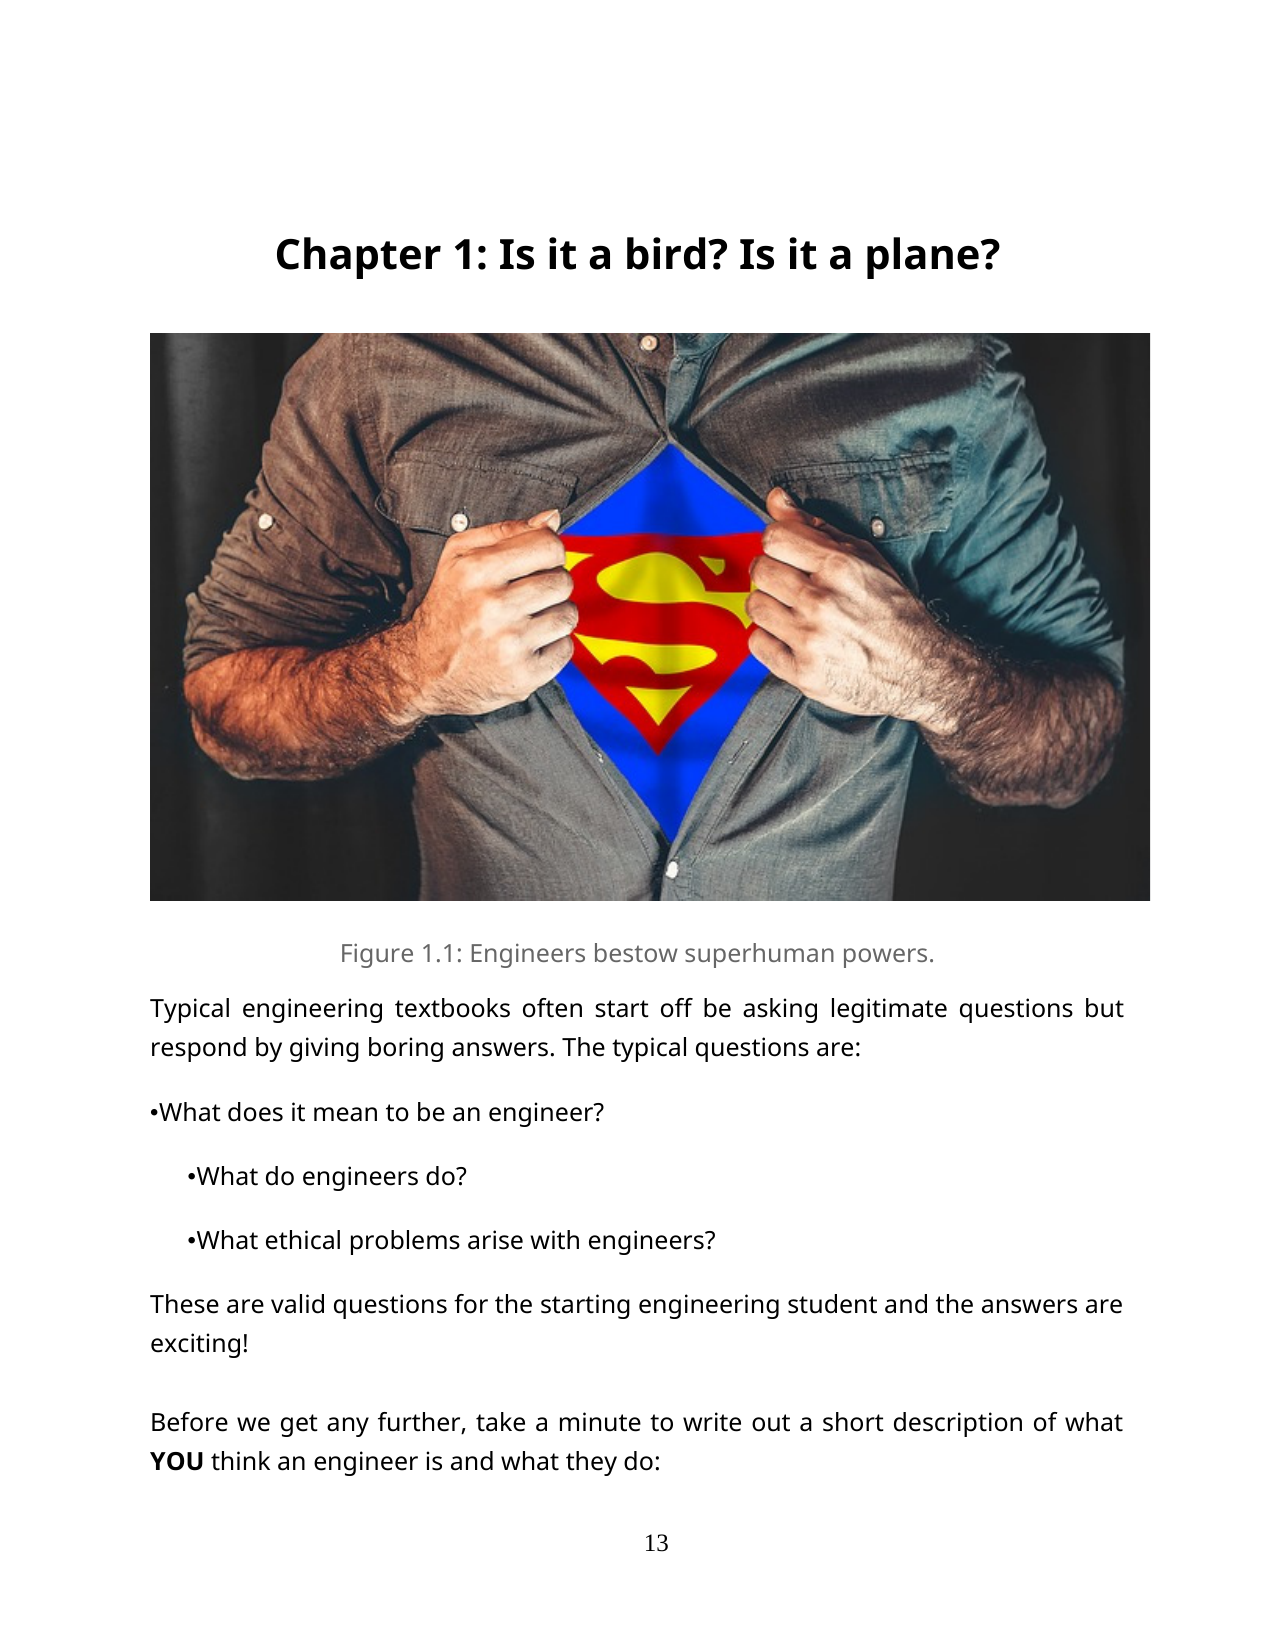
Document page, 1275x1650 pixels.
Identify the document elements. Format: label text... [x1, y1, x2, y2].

list What ethical problems arise with engineers? [150, 1223, 1125, 1257]
text Figure 1.1: Engineers bestow superhuman powers. [150, 936, 1125, 970]
text These are valid questions for the starting engineering student and the answers are exciting! [150, 1287, 1125, 1360]
text Before we get any further, take a minute to write out a short description of what YOU think an engineer is and what they do: [150, 1404, 1125, 1477]
text Typical engineering textbooks often start off be asking legitimate questions but respond by giving boring answers. The typical questions are: [150, 991, 1125, 1064]
picture [150, 333, 1150, 901]
text Chapter 1: Is it a bird? Is it a plane? [150, 225, 1125, 282]
list What does it mean to be an engineer? [150, 1094, 1125, 1128]
list What do engineers do? [150, 1158, 1125, 1192]
